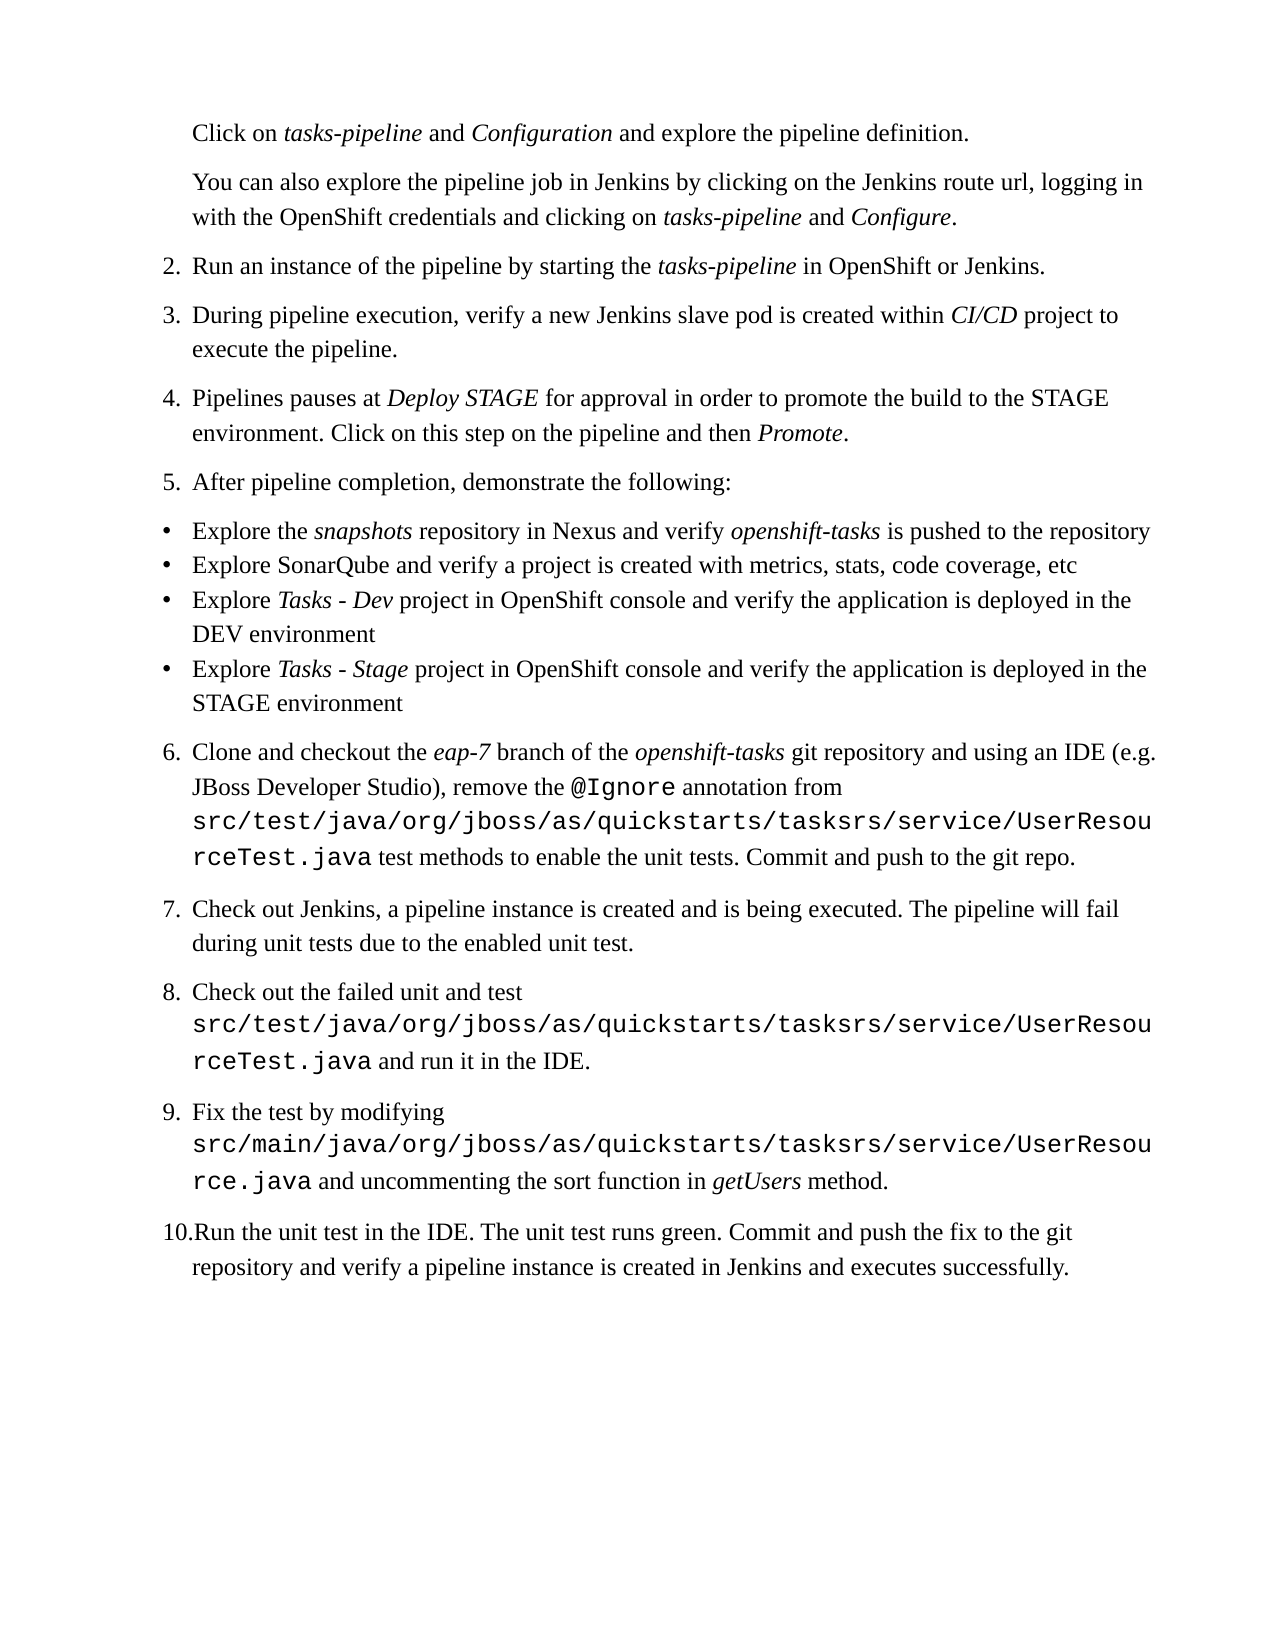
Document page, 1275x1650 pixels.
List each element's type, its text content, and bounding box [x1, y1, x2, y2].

list Explore SonarQube and verify a project is created with metrics, stats, code coverage, etc [162, 550, 1157, 579]
list Click on tasks-pipeline and Configuration and explore the pipeline definition. [162, 118, 1157, 147]
list You can also explore the pipeline job in Jenkins by clicking on the Jenkins route url, logging in with the OpenShift credentials and clicking on tasks-pipeline and Configure. [162, 167, 1157, 230]
list Explore Tasks - Stage project in OpenShift console and verify the application is deployed in the STAGE environment [162, 654, 1157, 717]
list Explore the snapshots repository in Nexus and verify openshift-tasks is pushed to the repository [162, 516, 1157, 545]
list After pipeline completion, demonstrate the following: [162, 467, 1157, 496]
list Explore Tasks - Dev project in OpenShift console and verify the application is deployed in the DEV environment [162, 585, 1157, 648]
list Clone and checkout the eap-7 branch of the openshift-tasks git repository and using an IDE (e.g. JBoss Developer Studio), remove the @Ignore annotation from src/test/java/org/jboss/as/quickstarts/tasksrs/service/UserResourceTest.java test methods to enable the unit tests. Commit and push to the git repo. [162, 737, 1157, 873]
list Check out the failed unit and test src/test/java/org/jboss/as/quickstarts/tasksrs/service/UserResourceTest.java and run it in the IDE. [162, 977, 1157, 1077]
list Fix the test by modifying src/main/java/org/jboss/as/quickstarts/tasksrs/service/UserResource.java and uncommenting the sort function in getUsers method. [162, 1097, 1157, 1197]
list Run an instance of the pipeline by starting the tasks-pipeline in OpenShift or Jenkins. [162, 251, 1157, 279]
list Check out Jenkins, a pipeline instance is created and is being executed. The pipeline will fail during unit tests due to the enabled unit test. [162, 894, 1157, 957]
list Pipelines pauses at Deploy STAGE for approval in order to promote the build to the STAGE environment. Click on this step on the pipeline and then Promote. [162, 383, 1157, 447]
list Run the unit test in the IDE. The unit test runs green. Commit and push the fix to the git repository and verify a pipeline instance is created in Jenkins and executes successfully. [162, 1217, 1157, 1281]
list During pipeline execution, verify a new Jenkins slave pod is created within CI/CD project to execute the pipeline. [162, 300, 1157, 363]
